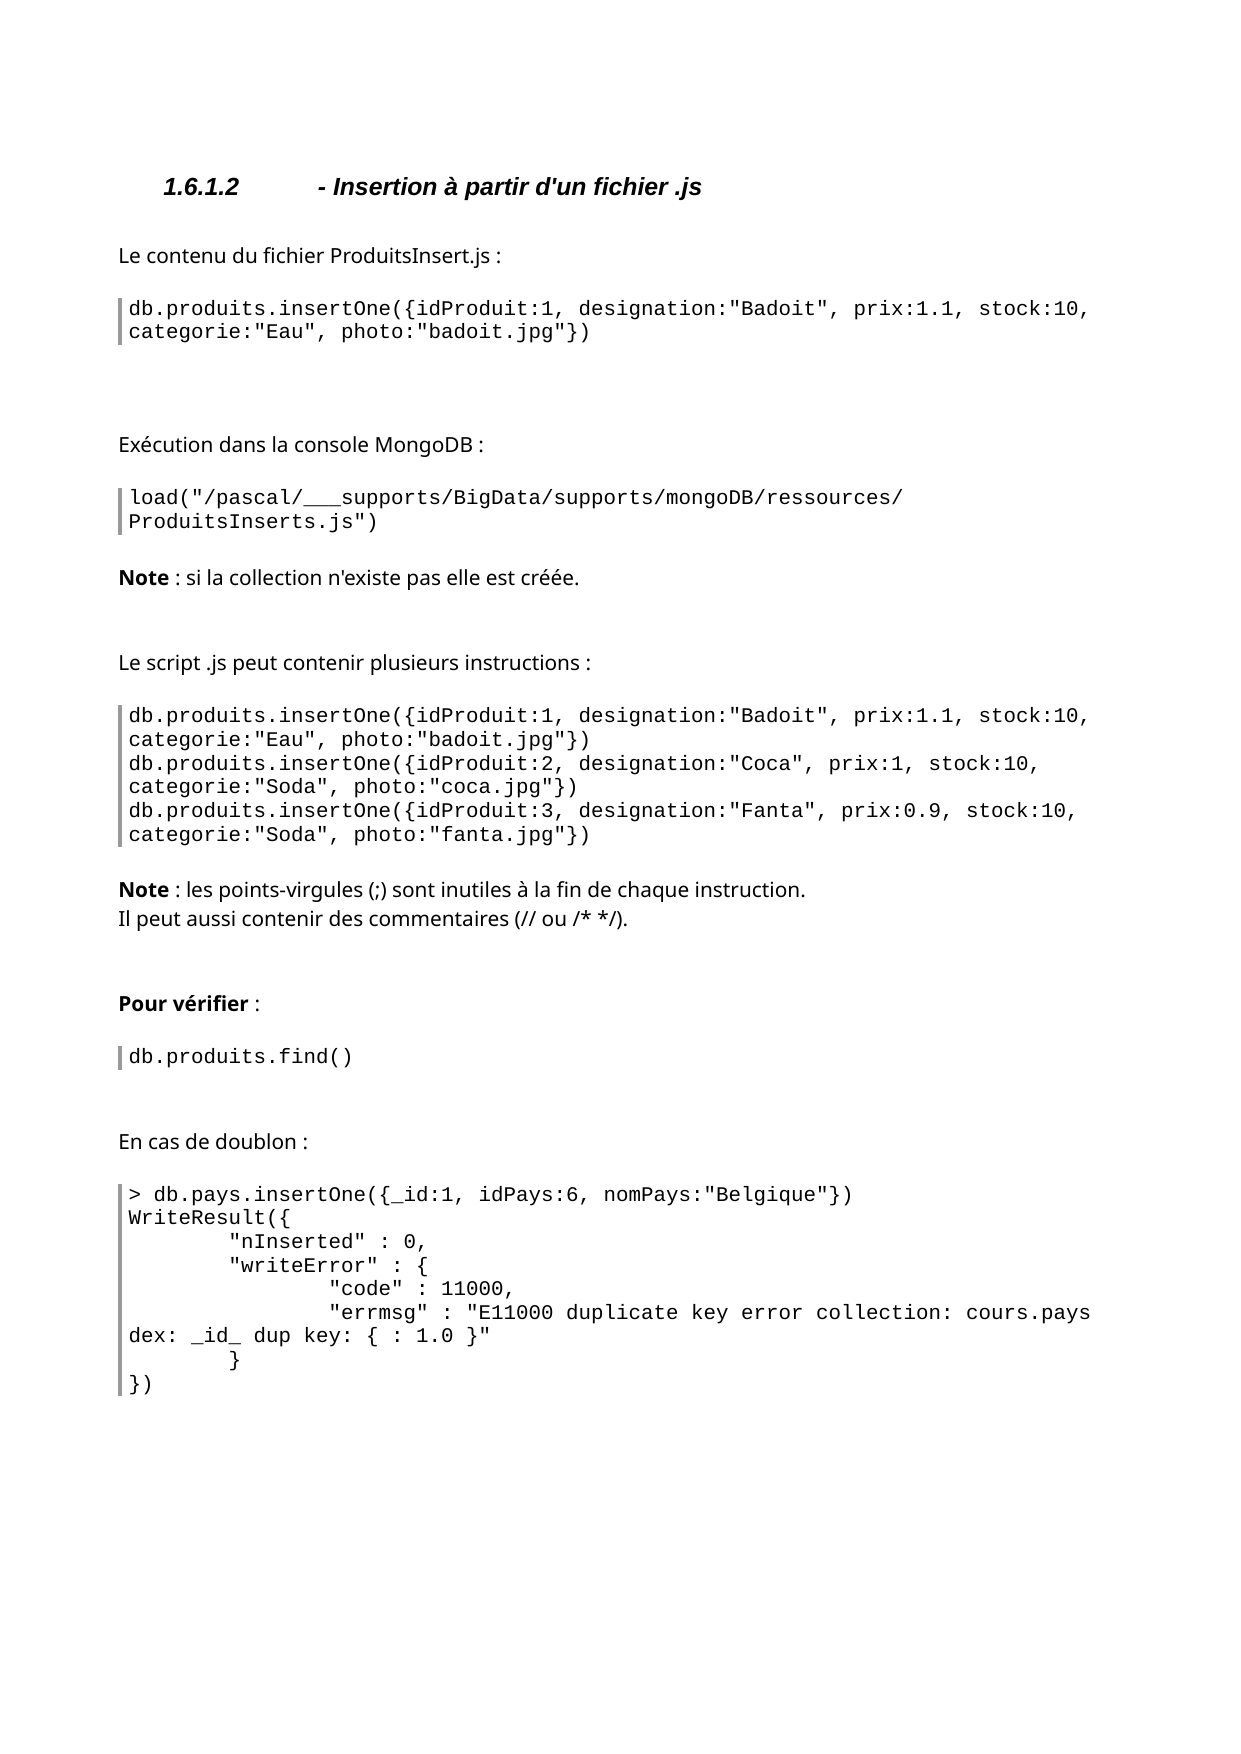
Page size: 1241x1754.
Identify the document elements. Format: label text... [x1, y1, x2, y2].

subtitle - Insertion à partir d'un fichier .js [163, 172, 1122, 200]
text dex: _id_ dup key: { : 1.0 }" [122, 1326, 1122, 1349]
text Pour vérifier : [118, 989, 1122, 1018]
text Il peut aussi contenir des commentaires (// ou /* */). [118, 904, 1122, 932]
text En cas de doublon : [118, 1127, 1122, 1155]
text db.produits.insertOne({idProduit:1, designation:"Badoit", prix:1.1, stock:10, categorie:"Eau", photo:"badoit.jpg"}) [122, 705, 1122, 753]
text "code" : 11000, [122, 1278, 1122, 1302]
text "writeError" : { [122, 1254, 1122, 1278]
text Le script .js peut contenir plusieurs instructions : [118, 648, 1122, 677]
text }) [122, 1373, 1122, 1396]
text "errmsg" : "E11000 duplicate key error collection: cours.pays [122, 1302, 1122, 1326]
text load("/pascal/___supports/BigData/supports/mongoDB/ressources/ProduitsInserts.js") [118, 487, 1122, 535]
text db.produits.insertOne({idProduit:3, designation:"Fanta", prix:0.9, stock:10, categorie:"Soda", photo:"fanta.jpg"}) [122, 800, 1122, 847]
text db.produits.insertOne({idProduit:1, designation:"Badoit", prix:1.1, stock:10, categorie:"Eau", photo:"badoit.jpg"}) [122, 298, 1122, 345]
text "nInserted" : 0, [122, 1231, 1122, 1254]
text } [122, 1349, 1122, 1373]
text Note : les points-virgules (;) sont inutiles à la fin de chaque instruction. [118, 876, 1122, 904]
text Note : si la collection n'existe pas elle est créée. [118, 563, 1122, 592]
text Le contenu du fichier ProduitsInsert.js : [118, 241, 1122, 269]
text WriteResult({ [122, 1207, 1122, 1231]
text > db.pays.insertOne({_id:1, idPays:6, nomPays:"Belgique"}) [122, 1184, 1122, 1207]
text Exécution dans la console MongoDB : [118, 431, 1122, 459]
text db.produits.find() [122, 1046, 1122, 1070]
text db.produits.insertOne({idProduit:2, designation:"Coca", prix:1, stock:10, categorie:"Soda", photo:"coca.jpg"}) [122, 753, 1122, 800]
